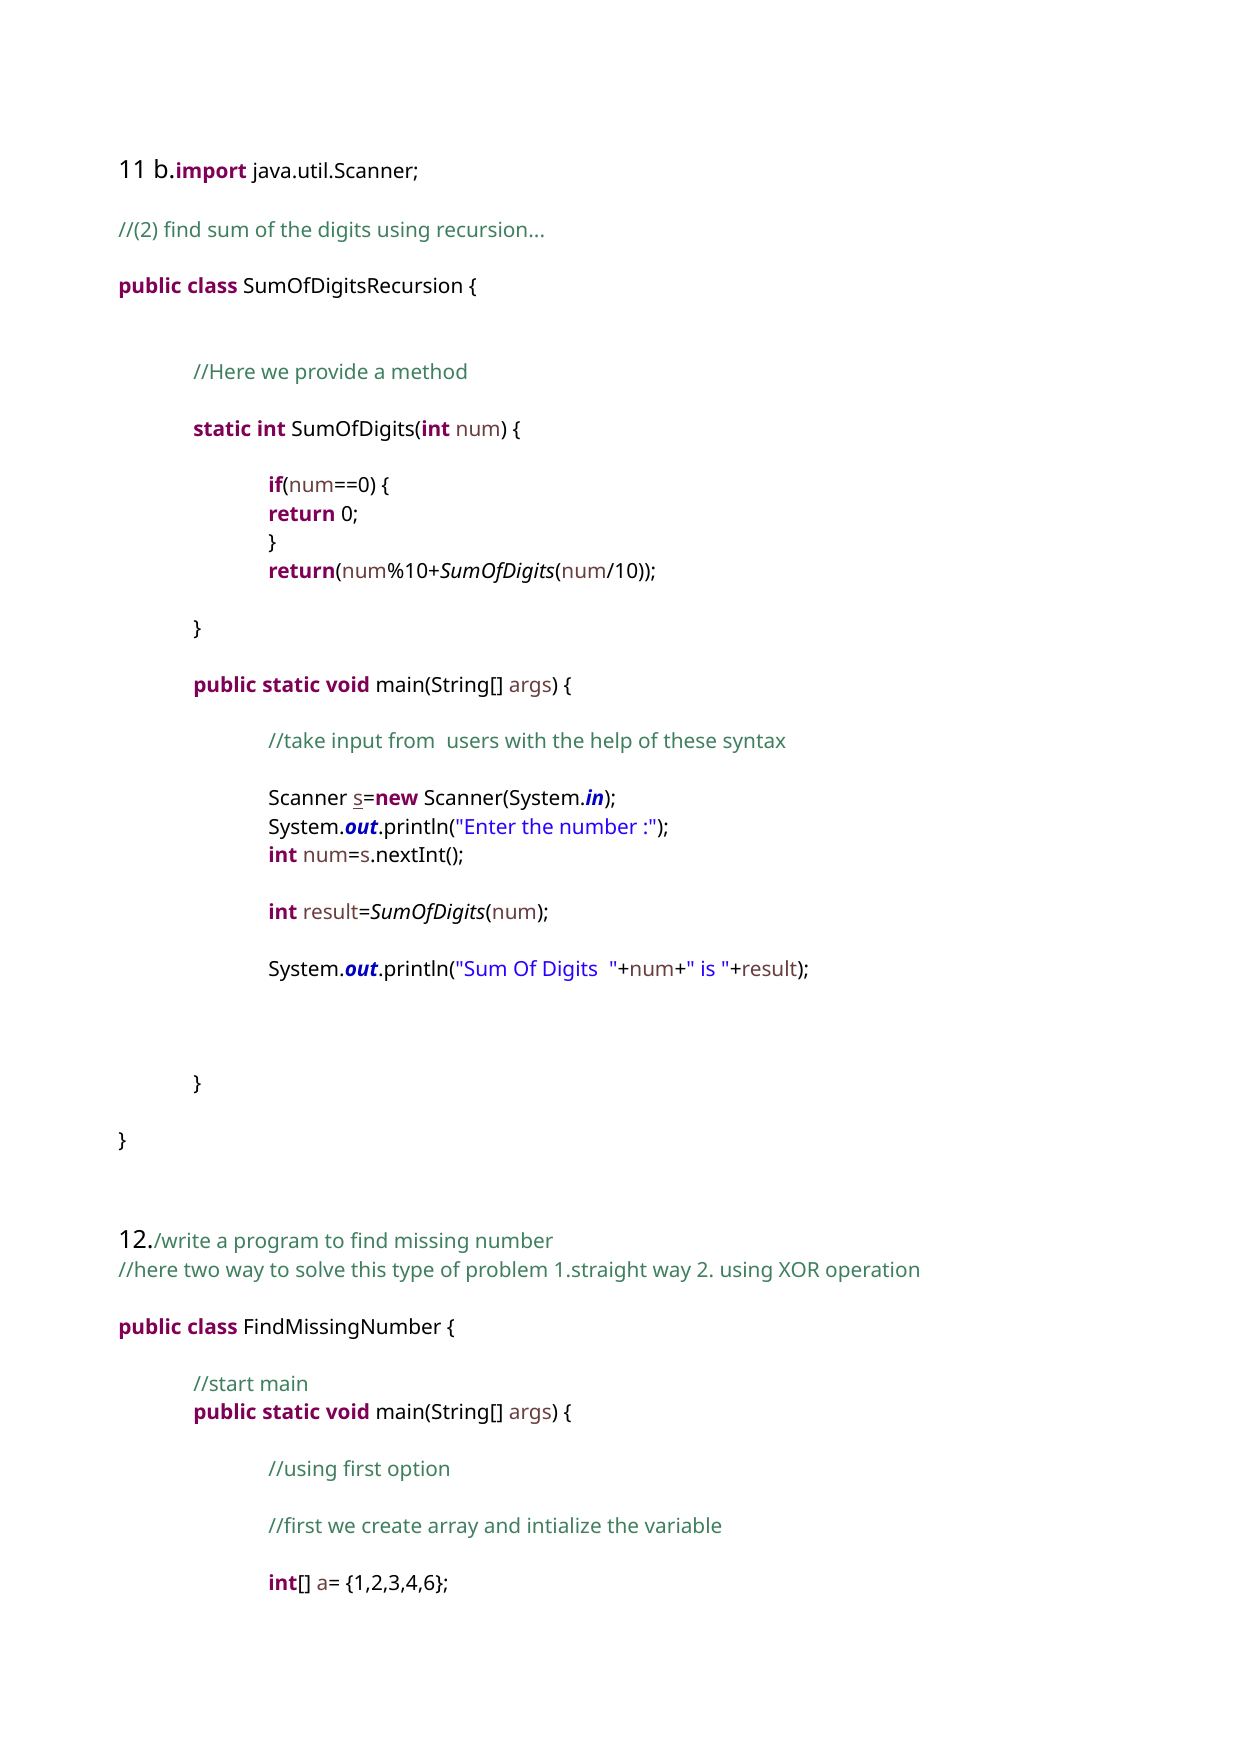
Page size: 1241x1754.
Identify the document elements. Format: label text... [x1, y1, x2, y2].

text 12./write a program to find missing number [118, 1221, 1122, 1255]
text int num=s.nextInt(); [118, 840, 1122, 869]
text } [118, 1125, 1122, 1153]
text public class FindMissingNumber { [118, 1312, 1122, 1341]
text int result=SumOfDigits(num); [118, 897, 1122, 926]
text 11 b.import java.util.Scanner; [118, 152, 1122, 186]
text static int SumOfDigits(int num) { [118, 414, 1122, 442]
text } [118, 1068, 1122, 1096]
text //here two way to solve this type of problem 1.straight way 2. using XOR operation [118, 1255, 1122, 1284]
text //start main [118, 1369, 1122, 1397]
text } [118, 527, 1122, 556]
text return(num%10+SumOfDigits(num/10)); [118, 556, 1122, 584]
text int[] a= {1,2,3,4,6}; [118, 1568, 1122, 1597]
text //take input from users with the help of these syntax [118, 727, 1122, 755]
text return 0; [118, 499, 1122, 527]
text Scanner s=new Scanner(System.in); [118, 783, 1122, 812]
text //using first option [118, 1454, 1122, 1483]
text //first we create array and intialize the variable [118, 1511, 1122, 1540]
text if(num==0) { [118, 471, 1122, 499]
text System.out.println("Enter the number :"); [118, 812, 1122, 840]
text public static void main(String[] args) { [118, 1397, 1122, 1426]
text } [118, 613, 1122, 641]
text public class SumOfDigitsRecursion { [118, 272, 1122, 300]
text //(2) find sum of the digits using recursion... [118, 215, 1122, 243]
text public static void main(String[] args) { [118, 670, 1122, 698]
text //Here we provide a method [118, 357, 1122, 385]
text System.out.println("Sum Of Digits "+num+" is "+result); [118, 954, 1122, 982]
